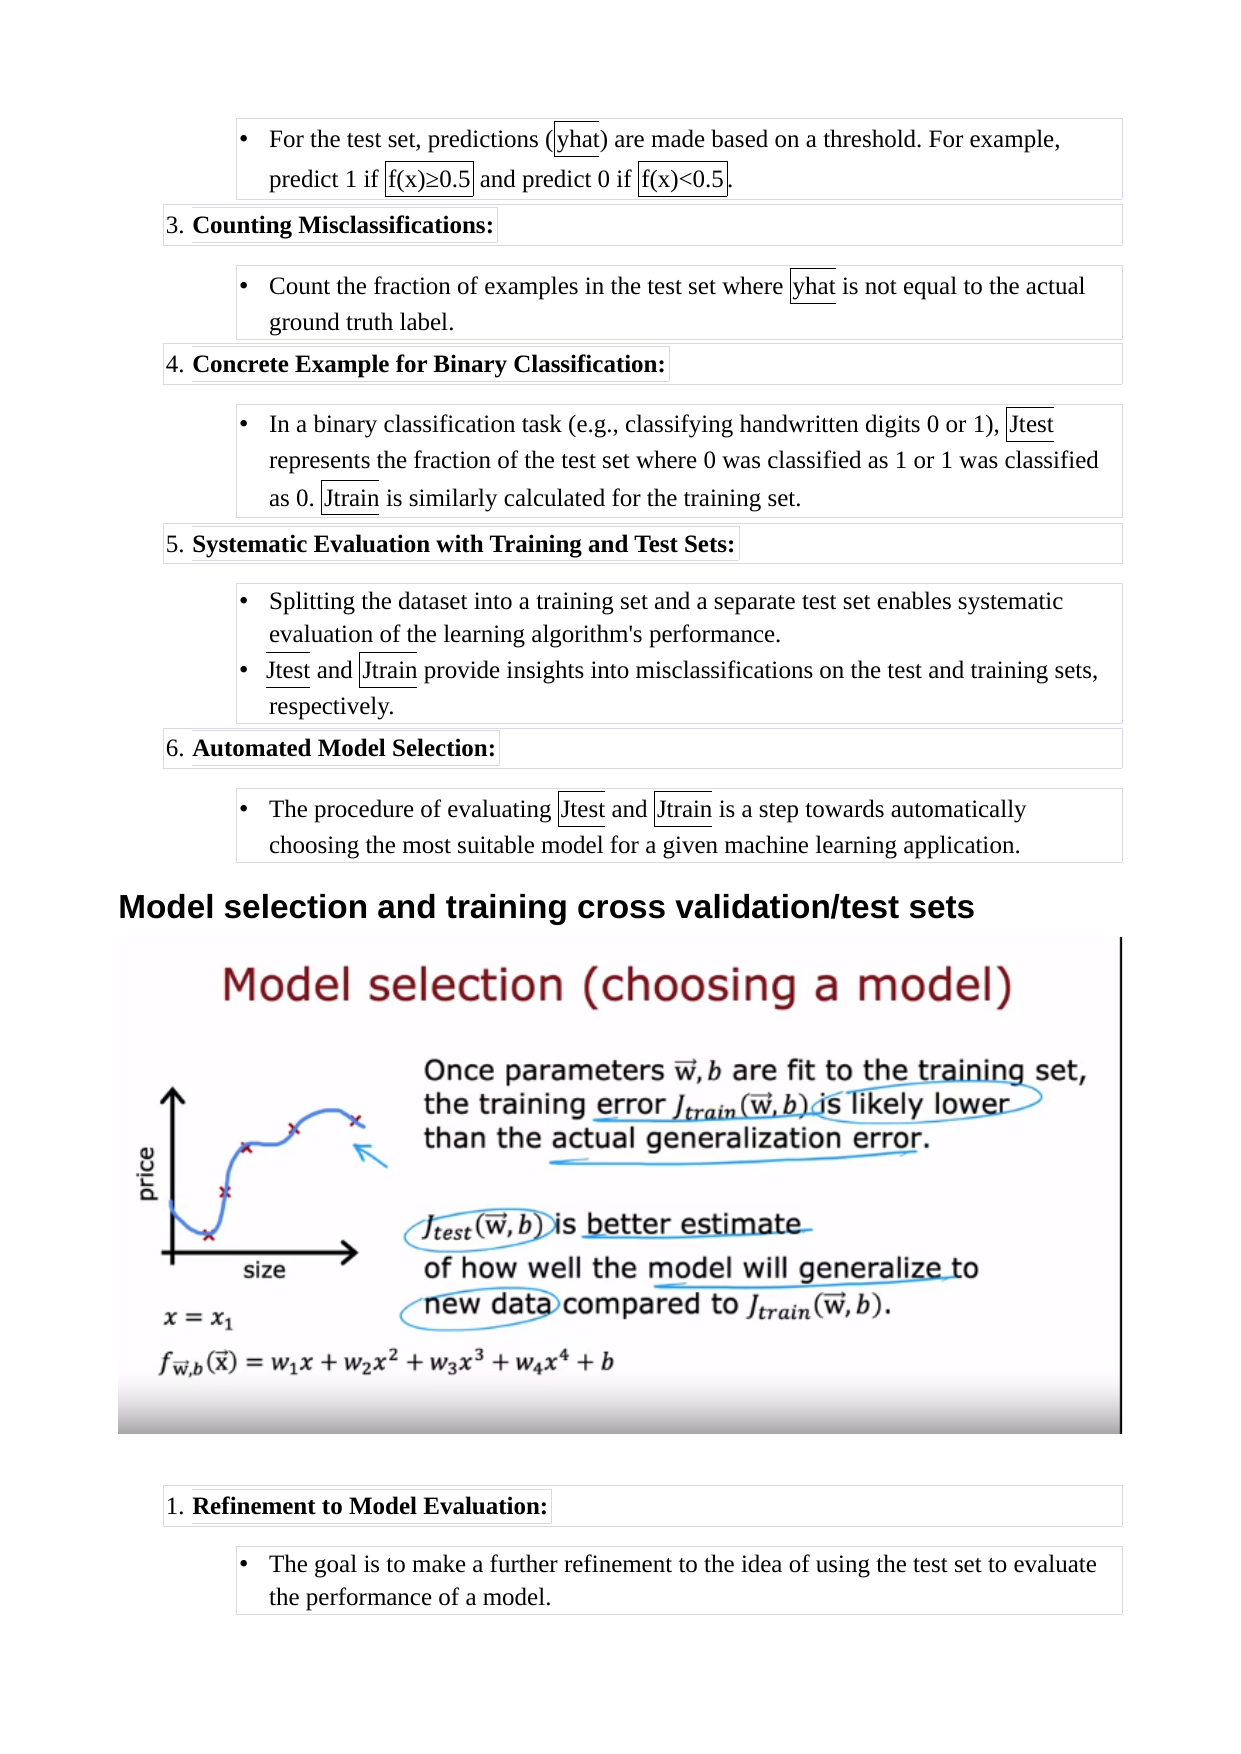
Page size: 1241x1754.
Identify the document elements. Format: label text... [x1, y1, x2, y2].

list Refinement to Model Evaluation: [164, 1486, 1122, 1526]
list Count the fraction of examples in the test set where yhat​ is not equal to the actual ground truth label. [237, 266, 1122, 339]
list Counting Misclassifications: [164, 205, 1122, 245]
list Jtest​ and Jtrain​ provide insights into misclassifications on the test and training sets, respectively. [237, 649, 1122, 723]
list The procedure of evaluating Jtest​ and Jtrain​ is a step towards automatically choosing the most suitable model for a given machine learning application. [237, 789, 1122, 862]
subtitle Model selection and training cross validation/test sets [118, 887, 1122, 925]
list The goal is to make a further refinement to the idea of using the test set to evaluate the performance of a model. [237, 1547, 1122, 1614]
list Systematic Evaluation with Training and Test Sets: [164, 524, 1122, 563]
list For the test set, predictions (yhat​) are made based on a threshold. For example, predict 1 if f(x)≥0.5 and predict 0 if f(x)<0.5. [237, 119, 1122, 199]
list Automated Model Selection: [164, 729, 1122, 768]
list Concrete Example for Binary Classification: [164, 344, 1122, 384]
list Splitting the dataset into a training set and a separate test set enables systematic evaluation of the learning algorithm's performance. [237, 584, 1122, 648]
picture [118, 937, 1123, 1434]
list In a binary classification task (e.g., classifying handwritten digits 0 or 1), Jtest​ represents the fraction of the test set where 0 was classified as 1 or 1 was classified as 0. Jtrain​ is similarly calculated for the training set. [237, 405, 1122, 517]
